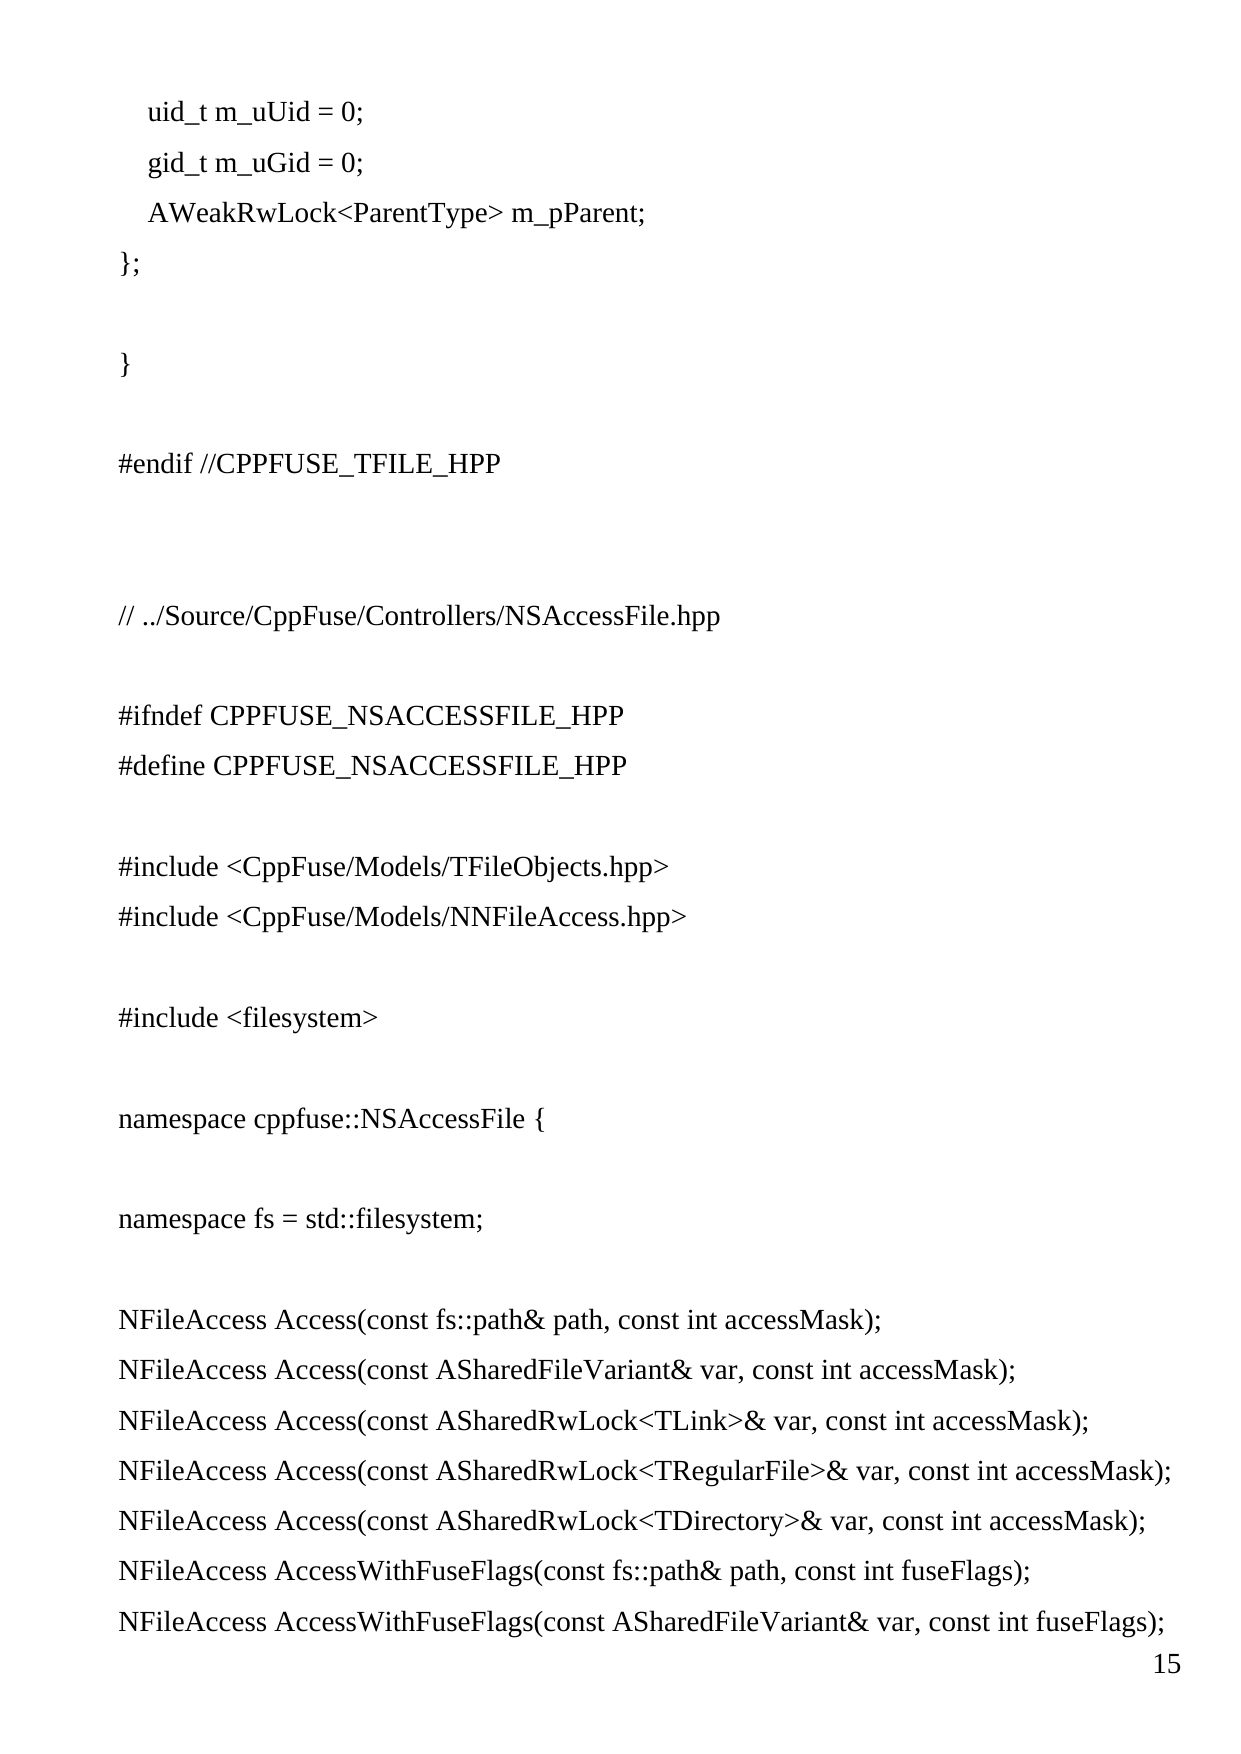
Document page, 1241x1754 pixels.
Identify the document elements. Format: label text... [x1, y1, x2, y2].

text NFileAccess AccessWithFuseFlags(const fs::path& path, const int fuseFlags); [118, 1553, 1181, 1587]
text gid_t m_uGid = 0; [118, 145, 1181, 178]
text #include <CppFuse/Models/NNFileAccess.hpp> [118, 899, 1181, 933]
text #include <filesystem> [118, 1000, 1181, 1034]
text #include <CppFuse/Models/TFileObjects.hpp> [118, 849, 1181, 883]
text AWeakRwLock<ParentType> m_pParent; [118, 195, 1181, 229]
text } [118, 346, 1181, 379]
text namespace fs = std::filesystem; [118, 1201, 1181, 1235]
text uid_t m_uUid = 0; [118, 94, 1181, 128]
text #define CPPFUSE_NSACCESSFILE_HPP [118, 748, 1181, 782]
text // ../Source/CppFuse/Controllers/NSAccessFile.hpp [118, 598, 1181, 631]
text #endif //CPPFUSE_TFILE_HPP [118, 447, 1181, 480]
text NFileAccess Access(const fs::path& path, const int accessMask); [118, 1302, 1181, 1336]
text NFileAccess AccessWithFuseFlags(const ASharedFileVariant& var, const int fuseFlags); [118, 1604, 1181, 1637]
text NFileAccess Access(const ASharedRwLock<TRegularFile>& var, const int accessMask); [118, 1453, 1181, 1486]
text #ifndef CPPFUSE_NSACCESSFILE_HPP [118, 698, 1181, 732]
text NFileAccess Access(const ASharedRwLock<TDirectory>& var, const int accessMask); [118, 1503, 1181, 1537]
text NFileAccess Access(const ASharedRwLock<TLink>& var, const int accessMask); [118, 1403, 1181, 1436]
text namespace cppfuse::NSAccessFile { [118, 1101, 1181, 1134]
text }; [118, 245, 1181, 279]
text NFileAccess Access(const ASharedFileVariant& var, const int accessMask); [118, 1352, 1181, 1386]
